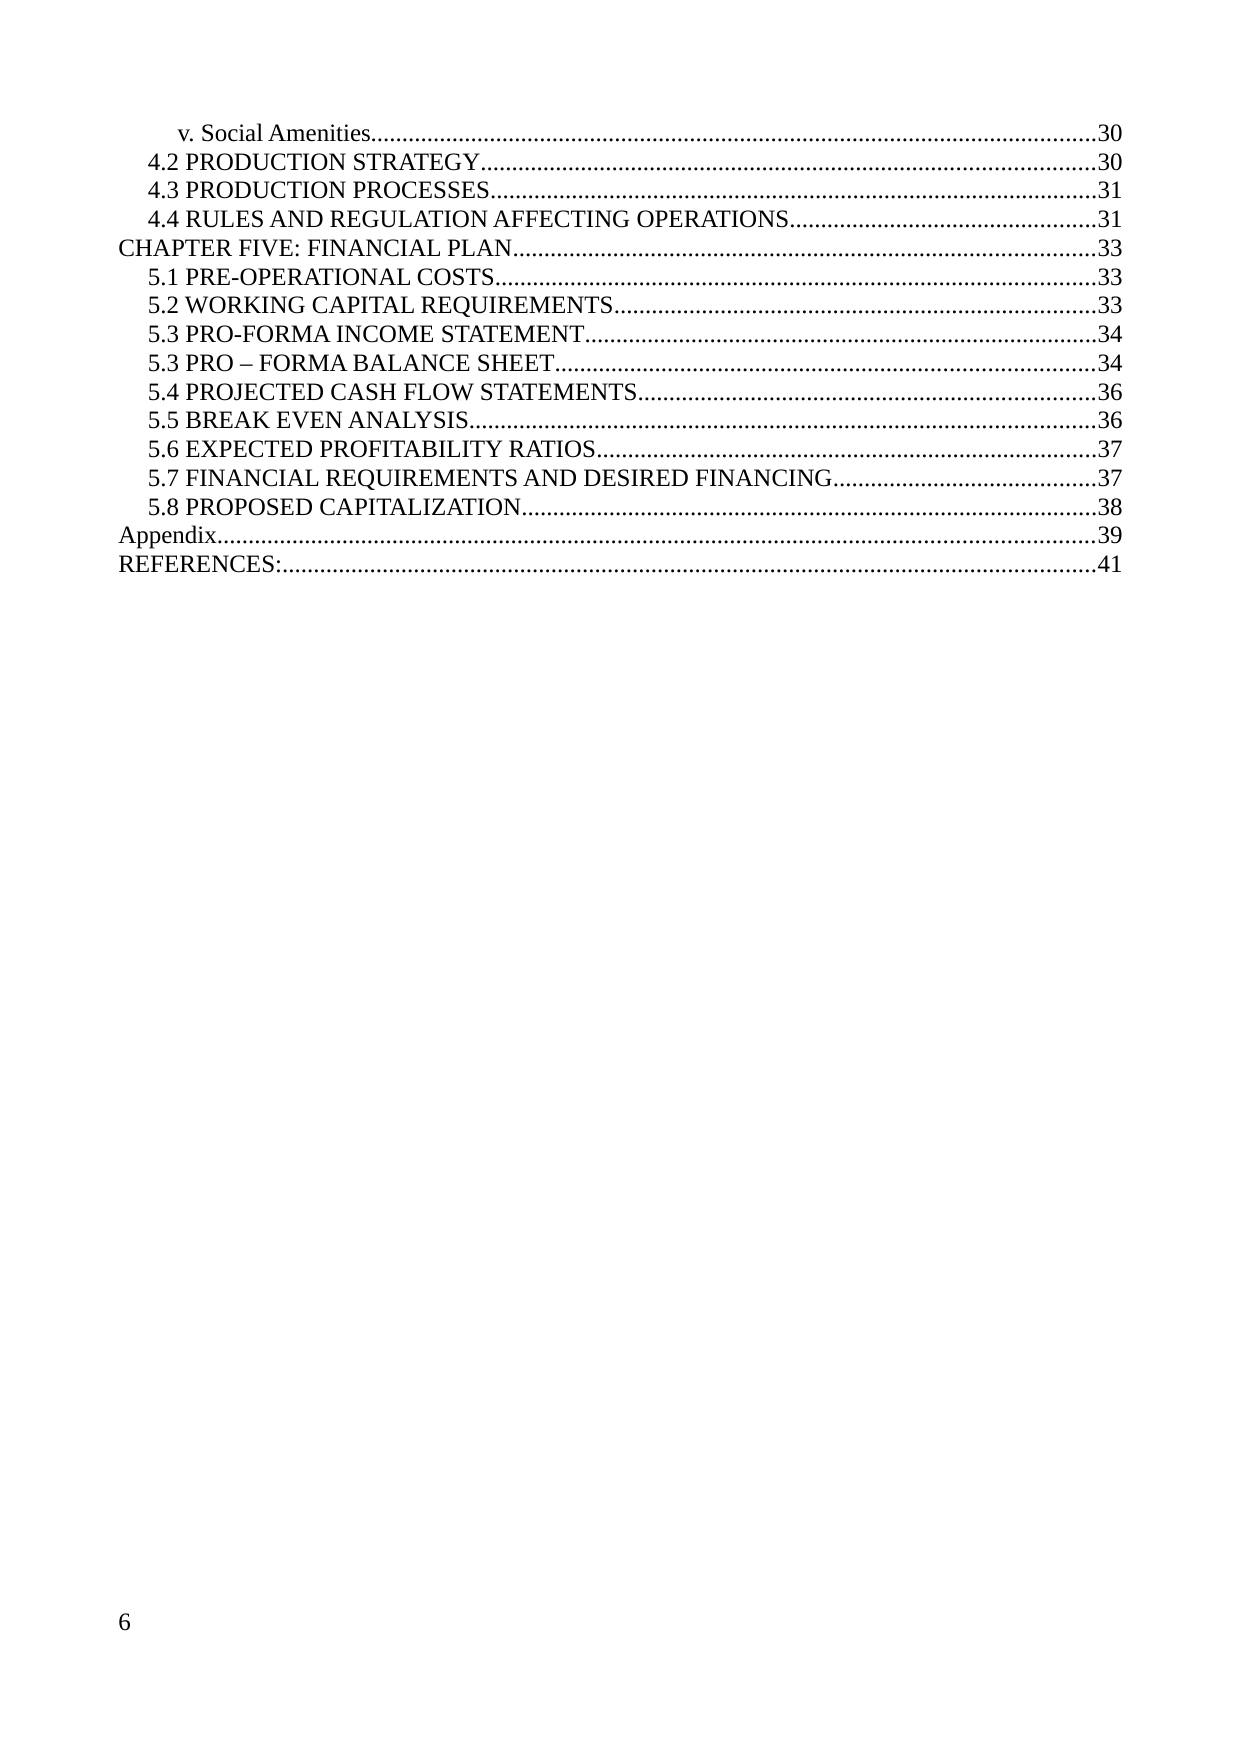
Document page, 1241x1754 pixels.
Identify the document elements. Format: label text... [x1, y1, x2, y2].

text 4.2 PRODUCTION STRATEGY 30 [148, 147, 1122, 176]
text Appendix 39 [118, 521, 1122, 549]
text 5.8 PROPOSED CAPITALIZATION 38 [148, 492, 1122, 521]
text 5.6 EXPECTED PROFITABILITY RATIOS 37 [148, 434, 1122, 463]
text v. Social Amenities 30 [177, 118, 1122, 147]
text REFERENCES: 41 [118, 549, 1122, 578]
text 5.5 BREAK EVEN ANALYSIS 36 [148, 406, 1122, 434]
text 5.2 WORKING CAPITAL REQUIREMENTS 33 [148, 291, 1122, 319]
text 4.4 RULES AND REGULATION AFFECTING OPERATIONS 31 [148, 204, 1122, 233]
text 5.4 PROJECTED CASH FLOW STATEMENTS 36 [148, 377, 1122, 406]
text 5.1 PRE-OPERATIONAL COSTS 33 [148, 262, 1122, 291]
text 4.3 PRODUCTION PROCESSES 31 [148, 176, 1122, 204]
text CHAPTER FIVE: FINANCIAL PLAN 33 [118, 233, 1122, 262]
text 5.3 PRO – FORMA BALANCE SHEET 34 [148, 348, 1122, 377]
text 5.3 PRO-FORMA INCOME STATEMENT 34 [148, 319, 1122, 348]
text 5.7 FINANCIAL REQUIREMENTS AND DESIRED FINANCING 37 [148, 463, 1122, 492]
